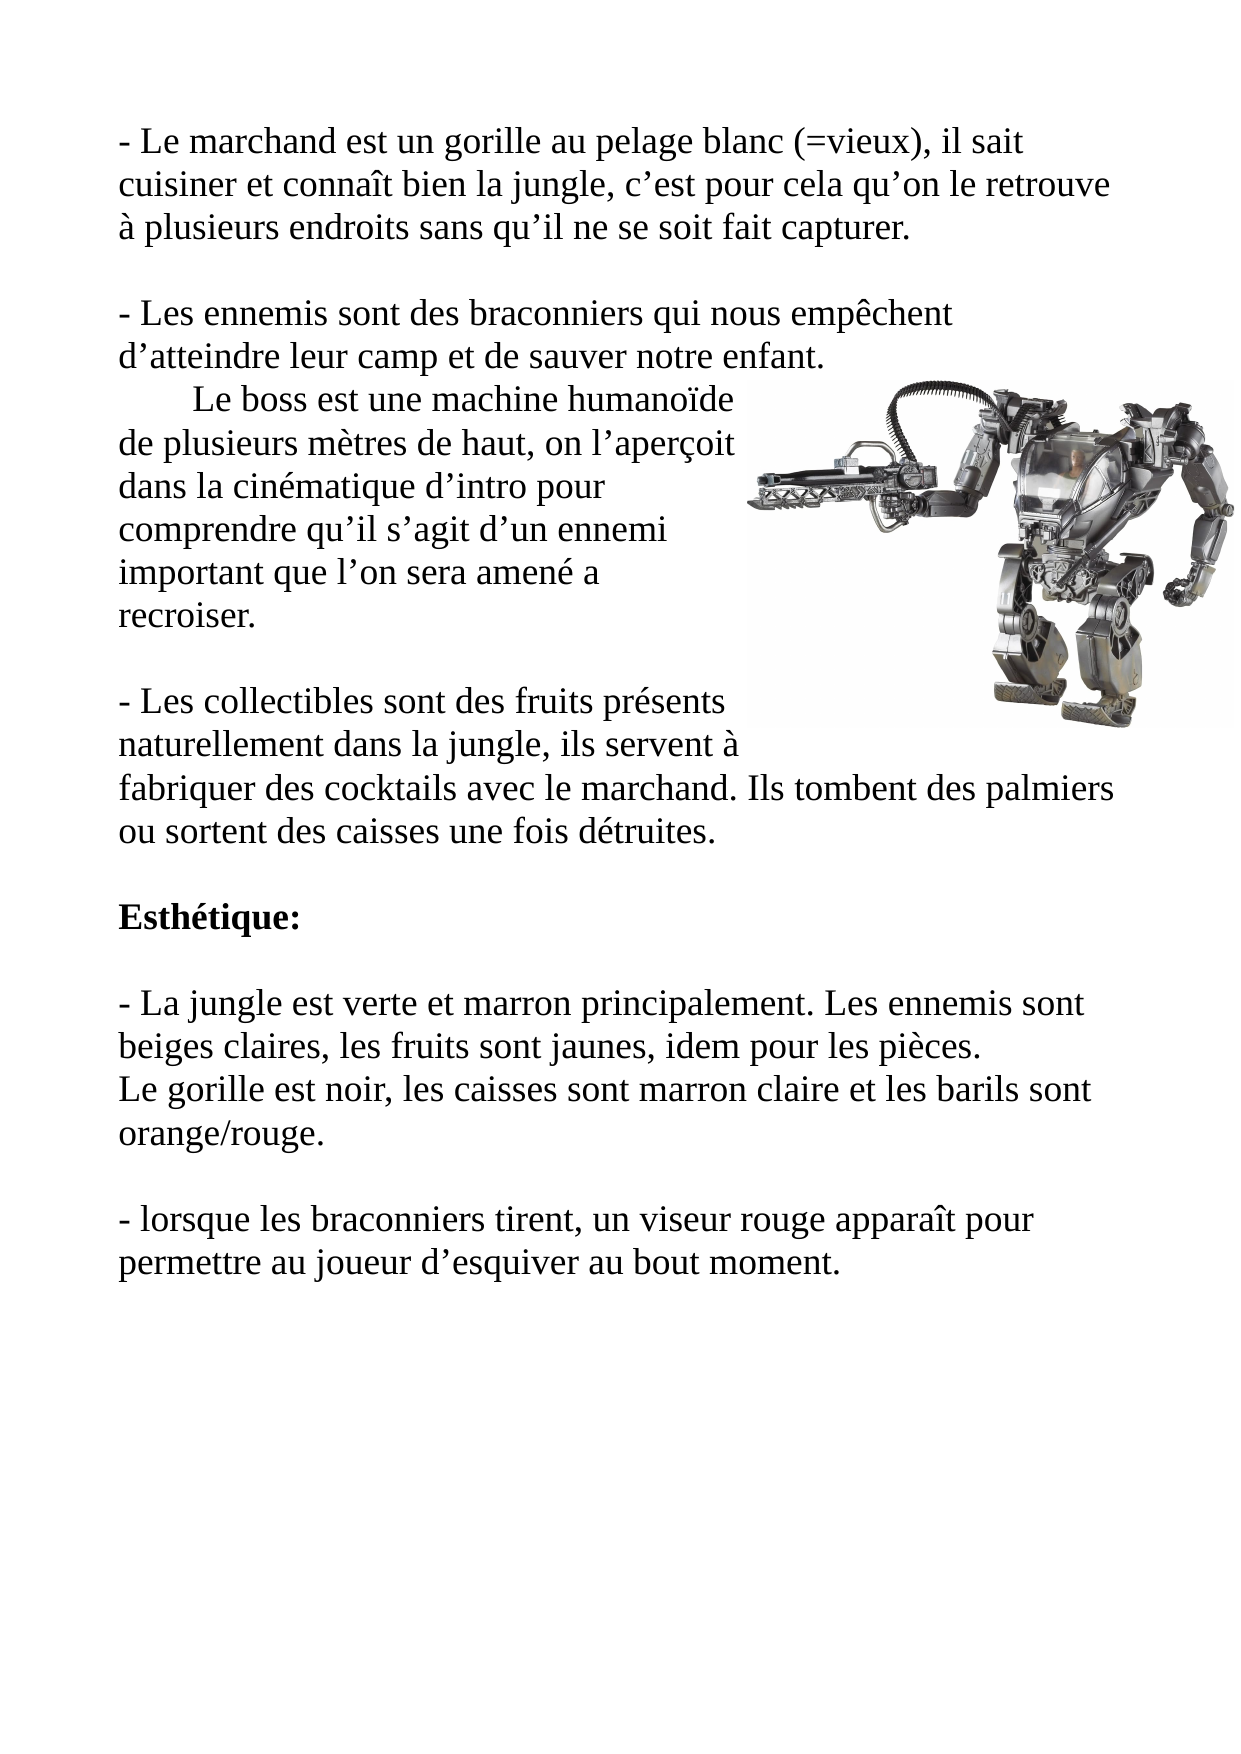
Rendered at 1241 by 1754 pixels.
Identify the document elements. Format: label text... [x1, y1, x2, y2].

text Le gorille est noir, les caisses sont marron claire et les barils sont orange/rouge. [118, 1067, 1122, 1153]
text Esthétique: [118, 894, 1122, 937]
text Le boss est une machine humanoïde de plusieurs mètres de haut, on l’aperçoit dans la cinématique d’intro pour comprendre qu’il s’agit d’un ennemi important que l’on sera amené a recroiser. [118, 377, 1122, 636]
text - Les collectibles sont des fruits présents naturellement dans la jungle, ils servent à fabriquer des cocktails avec le marchand. Ils tombent des palmiers ou sortent des caisses une fois détruites. [118, 679, 1122, 851]
text - Le marchand est un gorille au pelage blanc (=vieux), il sait cuisiner et connaît bien la jungle, c’est pour cela qu’on le retrouve à plusieurs endroits sans qu’il ne se soit fait capturer. [118, 118, 1122, 247]
text - La jungle est verte et marron principalement. Les ennemis sont beiges claires, les fruits sont jaunes, idem pour les pièces. [118, 981, 1122, 1067]
picture [747, 380, 1235, 728]
text - lorsque les braconniers tirent, un viseur rouge apparaît pour permettre au joueur d’esquiver au bout moment. [118, 1196, 1122, 1282]
text - Les ennemis sont des braconniers qui nous empêchent d’atteindre leur camp et de sauver notre enfant. [118, 291, 1122, 377]
